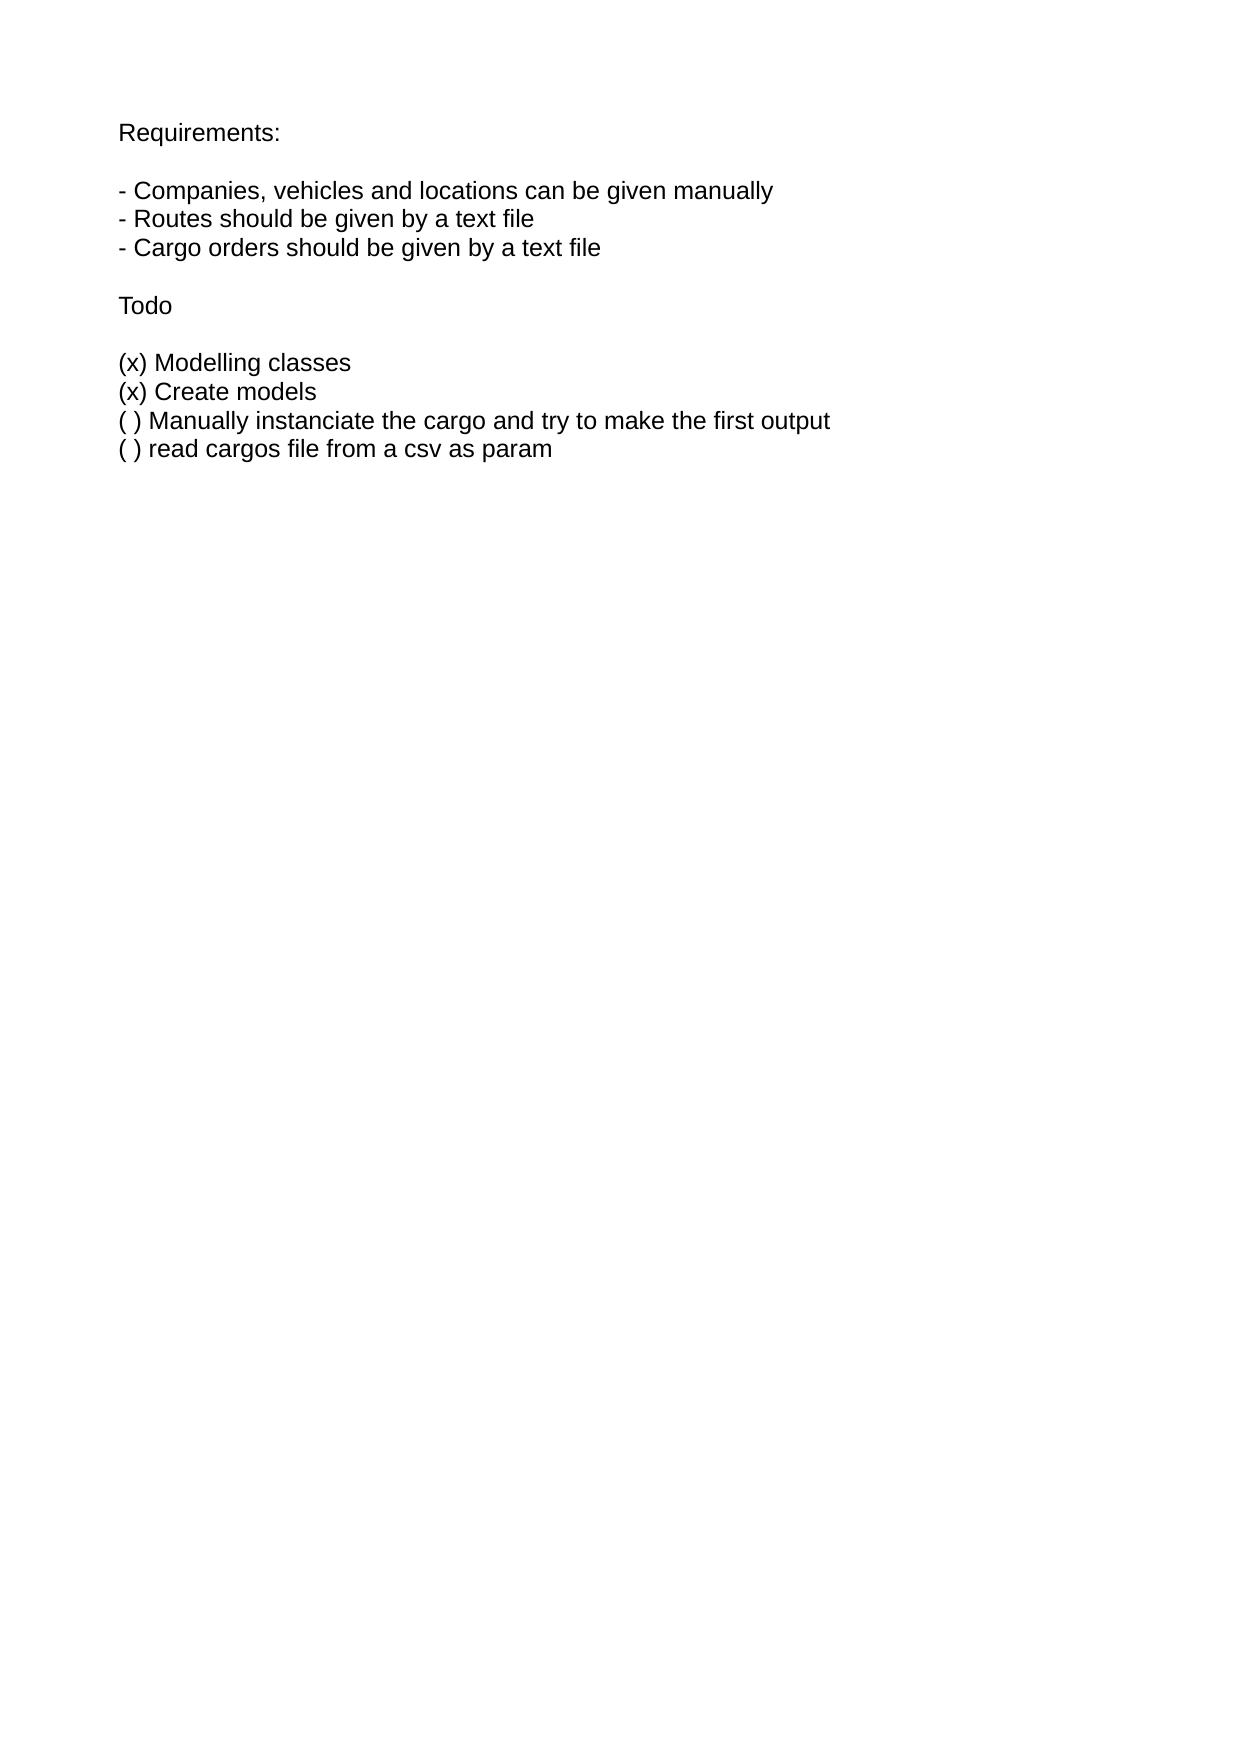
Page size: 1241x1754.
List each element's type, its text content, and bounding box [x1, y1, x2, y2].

text - Routes should be given by a text file [118, 204, 1122, 233]
text (x) Create models [118, 377, 1122, 406]
text Requirements: [118, 118, 1122, 147]
text ( ) Manually instanciate the cargo and try to make the first output [118, 406, 1122, 434]
text - Companies, vehicles and locations can be given manually [118, 176, 1122, 204]
text ( ) read cargos file from a csv as param [118, 434, 1122, 463]
text Todo [118, 291, 1122, 319]
text - Cargo orders should be given by a text file [118, 233, 1122, 262]
text (x) Modelling classes [118, 348, 1122, 377]
